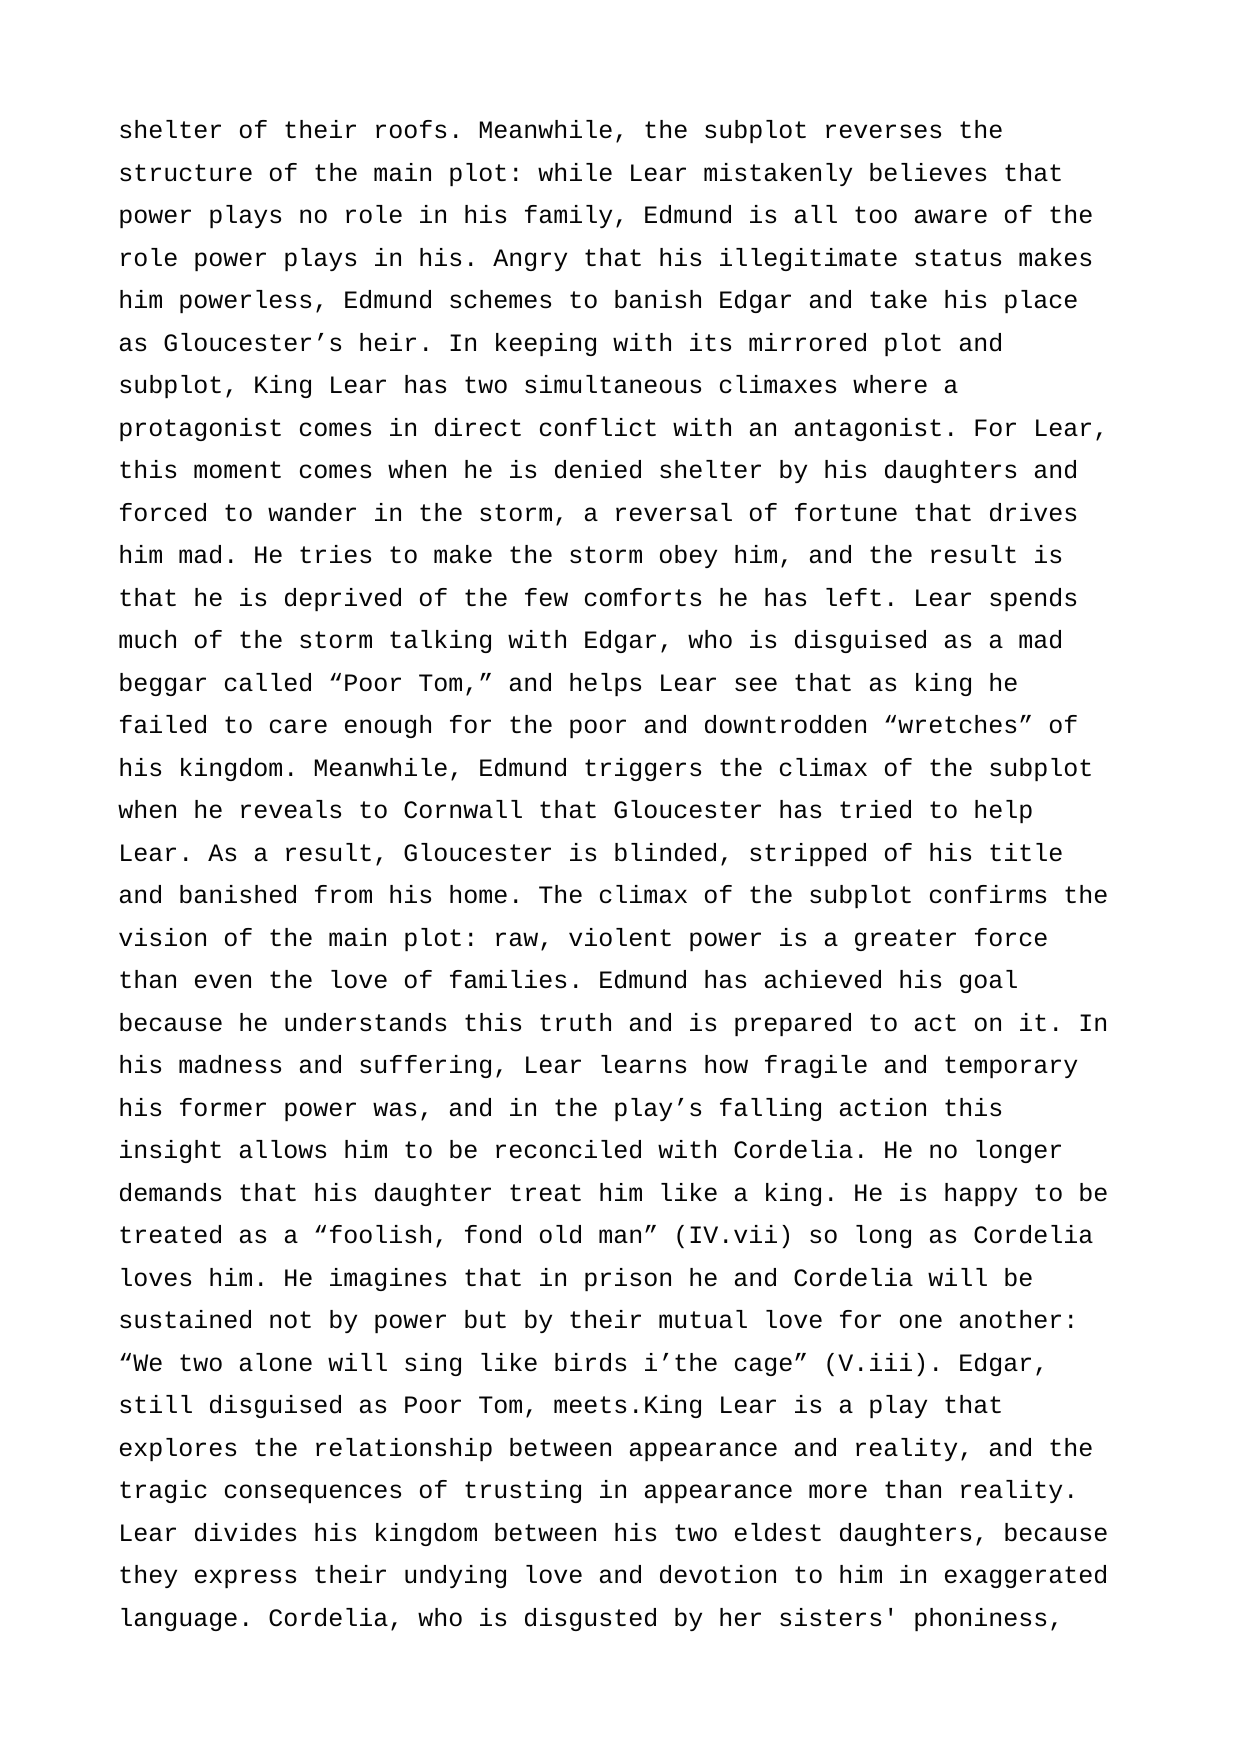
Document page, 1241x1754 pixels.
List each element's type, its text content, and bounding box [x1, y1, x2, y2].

text shelter of their roofs. Meanwhile, the subplot reverses the structure of the main plot: while Lear mistakenly believes that power plays no role in his family, Edmund is all too aware of the role power plays in his. Angry that his illegitimate status makes him powerless, Edmund schemes to banish Edgar and take his place as Gloucester’s heir. In keeping with its mirrored plot and subplot, King Lear has two simultaneous climaxes where a protagonist comes in direct conflict with an antagonist. For Lear, this moment comes when he is denied shelter by his daughters and forced to wander in the storm, a reversal of fortune that drives him mad. He tries to make the storm obey him, and the result is that he is deprived of the few comforts he has left. Lear spends much of the storm talking with Edgar, who is disguised as a mad beggar called “Poor Tom,” and helps Lear see that as king he failed to care enough for the poor and downtrodden “wretches” of his kingdom. Meanwhile, Edmund triggers the climax of the subplot when he reveals to Cornwall that Gloucester has tried to help Lear. As a result, Gloucester is blinded, stripped of his title and banished from his home. The climax of the subplot confirms the vision of the main plot: raw, violent power is a greater force than even the love of families. Edmund has achieved his goal because he understands this truth and is prepared to act on it. In his madness and suffering, Lear learns how fragile and temporary his former power was, and in the play’s falling action this insight allows him to be reconciled with Cordelia. He no longer demands that his daughter treat him like a king. He is happy to be treated as a “foolish, fond old man” (IV.vii) so long as Cordelia loves him. He imagines that in prison he and Cordelia will be sustained not by power but by their mutual love for one another: “We two alone will sing like birds i’the cage” (V.iii). Edgar, still disguised as Poor Tom, meets.King Lear is a play that explores the relationship between appearance and reality, and the tragic consequences of trusting in appearance more than reality. Lear divides his kingdom between his two eldest daughters, because they express their undying love and devotion to him in exaggerated language. Cordelia, who is disgusted by her sisters' phoniness, [118, 118, 1122, 1634]
